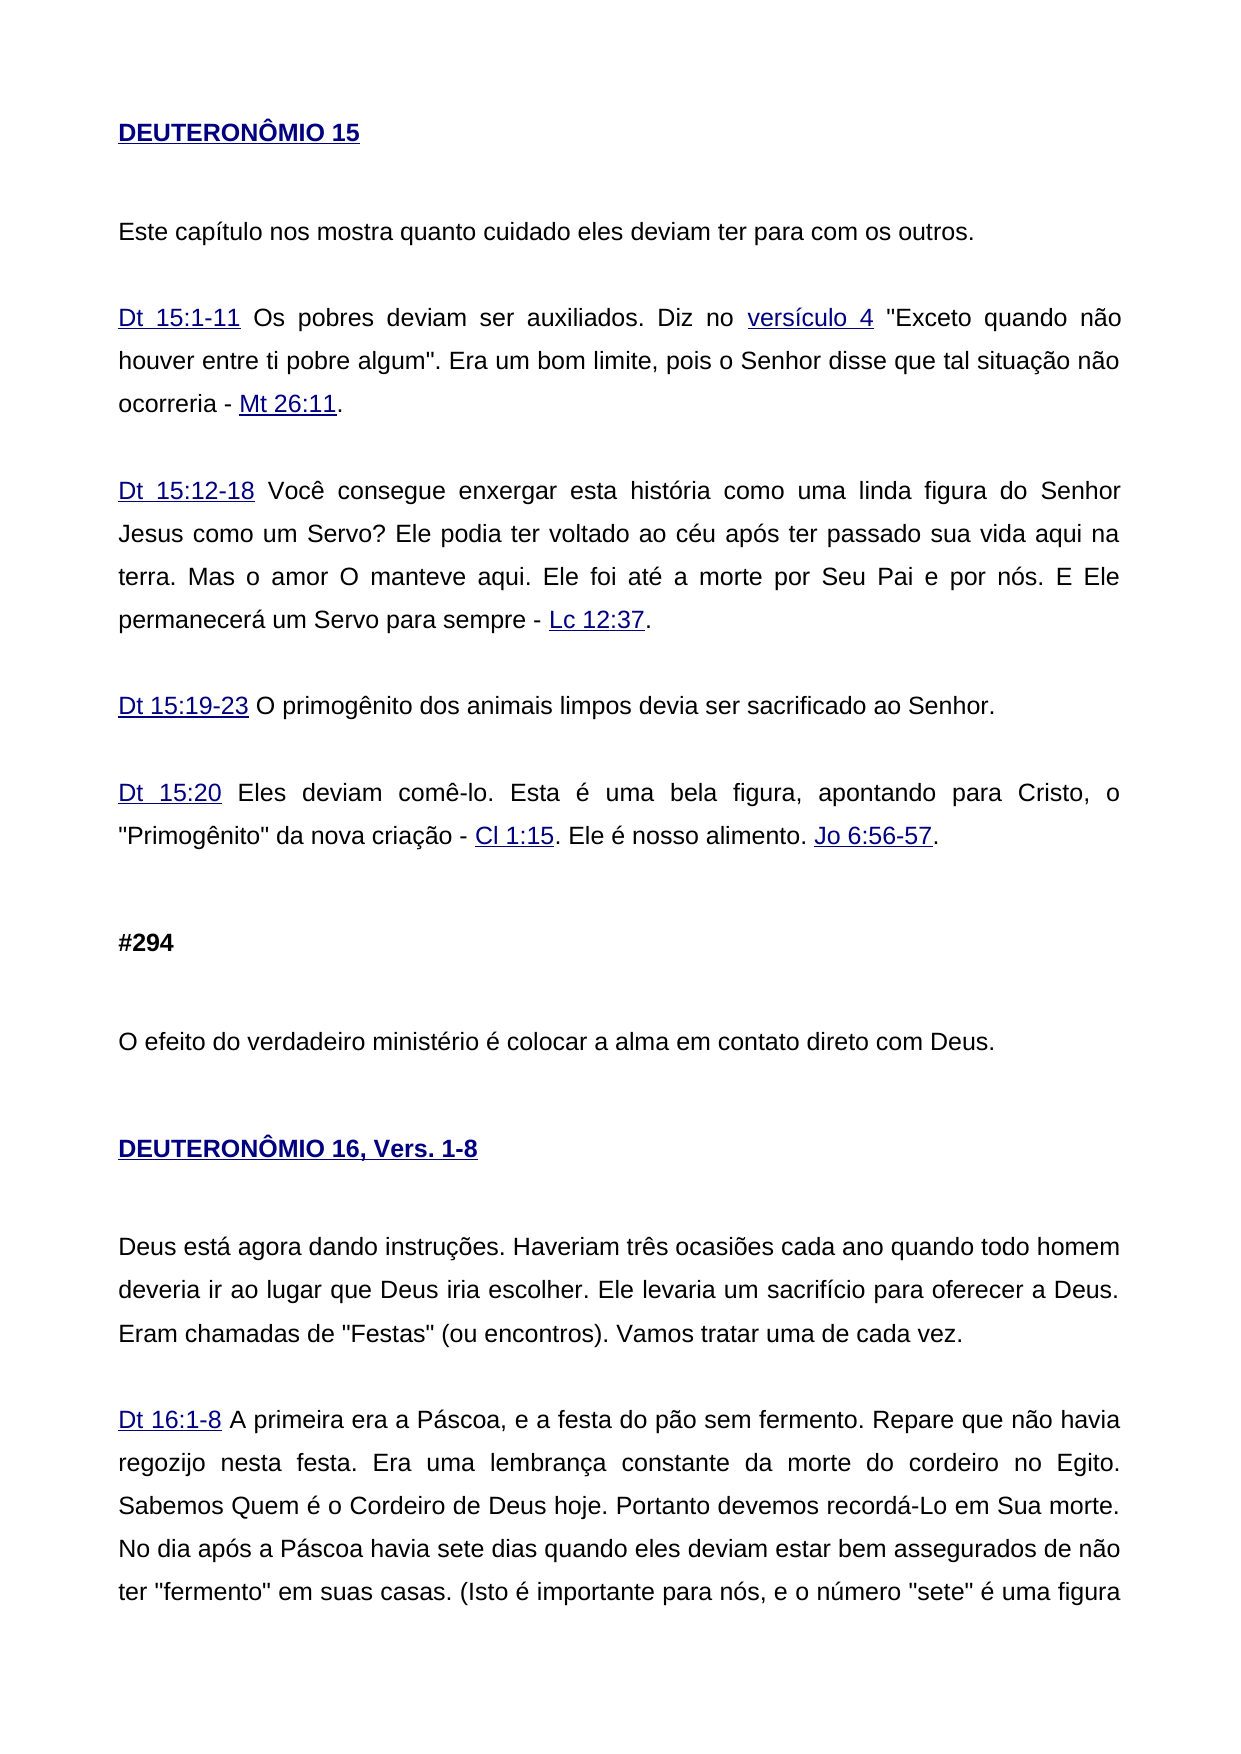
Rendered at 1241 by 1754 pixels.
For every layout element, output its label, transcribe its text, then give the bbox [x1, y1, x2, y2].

text Dt 16:1-8 A primeira era a Páscoa, e a festa do pão sem fermento. Repare que não havia regozijo nesta festa. Era uma lembrança constante da morte do cordeiro no Egito. Sabemos Quem é o Cordeiro de Deus hoje. Portanto devemos recordá-Lo em Sua morte. No dia após a Páscoa havia sete dias quando eles deviam estar bem assegurados de não ter "fermento" em suas casas. (Isto é importante para nós, e o número "sete" é uma figura [118, 1405, 1122, 1606]
subtitle DEUTERONÔMIO 15 [118, 118, 1122, 147]
text Este capítulo nos mostra quanto cuidado eles deviam ter para com os outros. [118, 217, 1122, 246]
text Dt 15:12-18 Você consegue enxergar esta história como uma linda figura do Senhor Jesus como um Servo? Ele podia ter voltado ao céu após ter passado sua vida aqui na terra. Mas o amor O manteve aqui. Ele foi até a morte por Seu Pai e por nós. E Ele permanecerá um Servo para sempre - Lc 12:37. [118, 476, 1122, 634]
text Dt 15:20 Eles deviam comê-lo. Esta é uma bela figura, apontando para Cristo, o "Primogênito" da nova criação - Cl 1:15. Ele é nosso alimento. Jo 6:56-57. [118, 777, 1122, 849]
text Dt 15:19-23 O primogênito dos animais limpos devia ser sacrificado ao Senhor. [118, 691, 1122, 720]
text Dt 15:1-11 Os pobres deviam ser auxiliados. Diz no versículo 4 "Exceto quando não houver entre ti pobre algum". Era um bom limite, pois o Senhor disse que tal situação não ocorreria - Mt 26:11. [118, 303, 1122, 418]
subtitle #294 [118, 928, 1122, 956]
text Deus está agora dando instruções. Haveriam três ocasiões cada ano quando todo homem deveria ir ao lugar que Deus iria escolher. Ele levaria um sacrifício para oferecer a Deus. Eram chamadas de "Festas" (ou encontros). Vamos tratar uma de cada vez. [118, 1232, 1122, 1347]
text O efeito do verdadeiro ministério é colocar a alma em contato direto com Deus. [118, 1026, 1122, 1055]
subtitle DEUTERONÔMIO 16, Vers. 1-8 [118, 1133, 1122, 1162]
